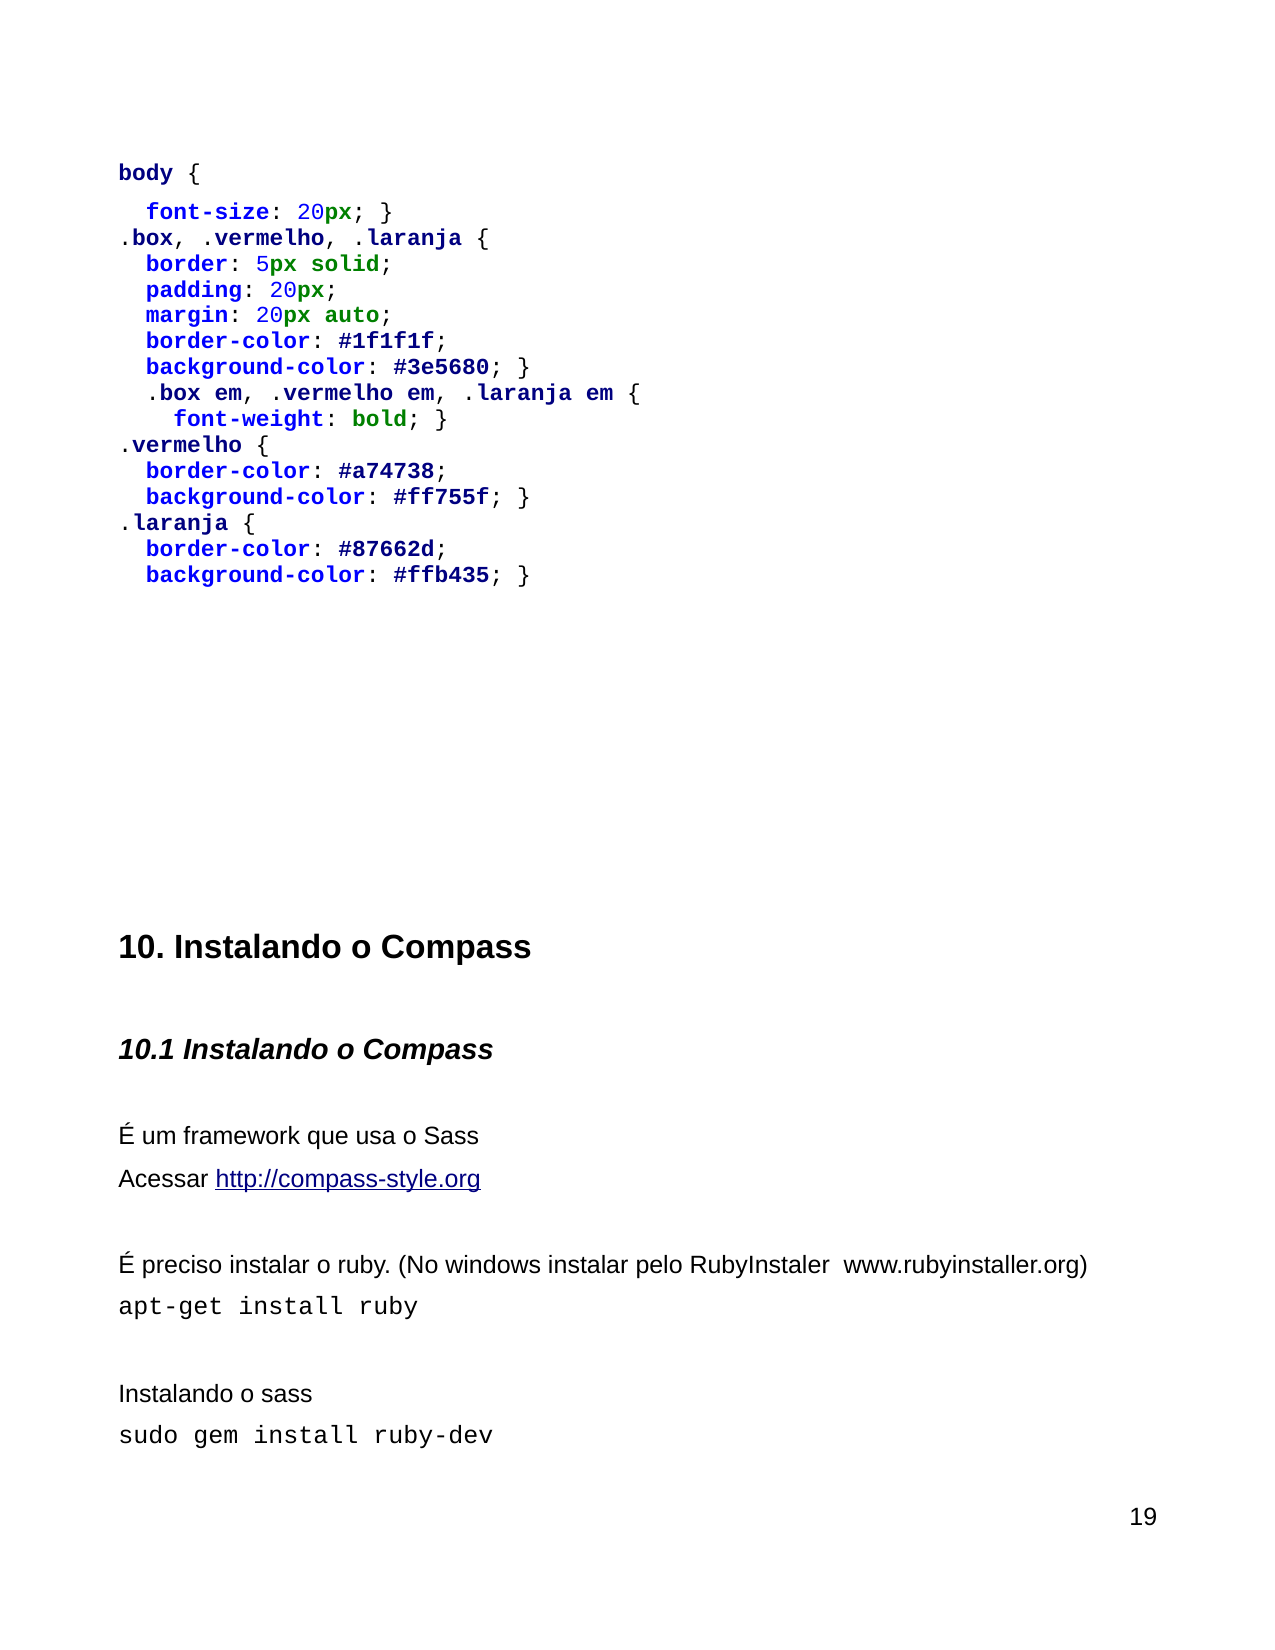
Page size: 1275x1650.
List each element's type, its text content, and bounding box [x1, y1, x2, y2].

text border-color: #1f1f1f; [118, 330, 1157, 356]
text .vermelho { [118, 433, 1157, 459]
text font-weight: bold; } [118, 408, 1157, 433]
text border: 5px solid; [118, 252, 1157, 278]
subtitle 10.1 Instalando o Compass [118, 1032, 1157, 1065]
text .laranja { [118, 511, 1157, 537]
text É um framework que usa o Sass [118, 1121, 1157, 1150]
text background-color: #3e5680; } [118, 356, 1157, 382]
text É preciso instalar o ruby. (No windows instalar pelo RubyInstaler www.rubyinstaller.org) [118, 1250, 1157, 1279]
text background-color: #ffb435; } [118, 563, 1157, 589]
text body { [118, 161, 1157, 187]
text border-color: #87662d; [118, 537, 1157, 563]
text Acessar http://compass-style.org [118, 1164, 1157, 1193]
text apt-get install ruby [118, 1293, 1157, 1322]
text background-color: #ff755f; } [118, 485, 1157, 511]
text padding: 20px; [118, 278, 1157, 304]
text .box em, .vermelho em, .laranja em { [118, 382, 1157, 408]
text margin: 20px auto; [118, 304, 1157, 330]
text Instalando o sass [118, 1379, 1157, 1408]
text .box, .vermelho, .laranja { [118, 226, 1157, 252]
text sudo gem install ruby-dev [118, 1422, 1157, 1451]
text border-color: #a74738; [118, 459, 1157, 485]
subtitle 10. Instalando o Compass [118, 927, 1157, 966]
text font-size: 20px; } [118, 200, 1157, 226]
